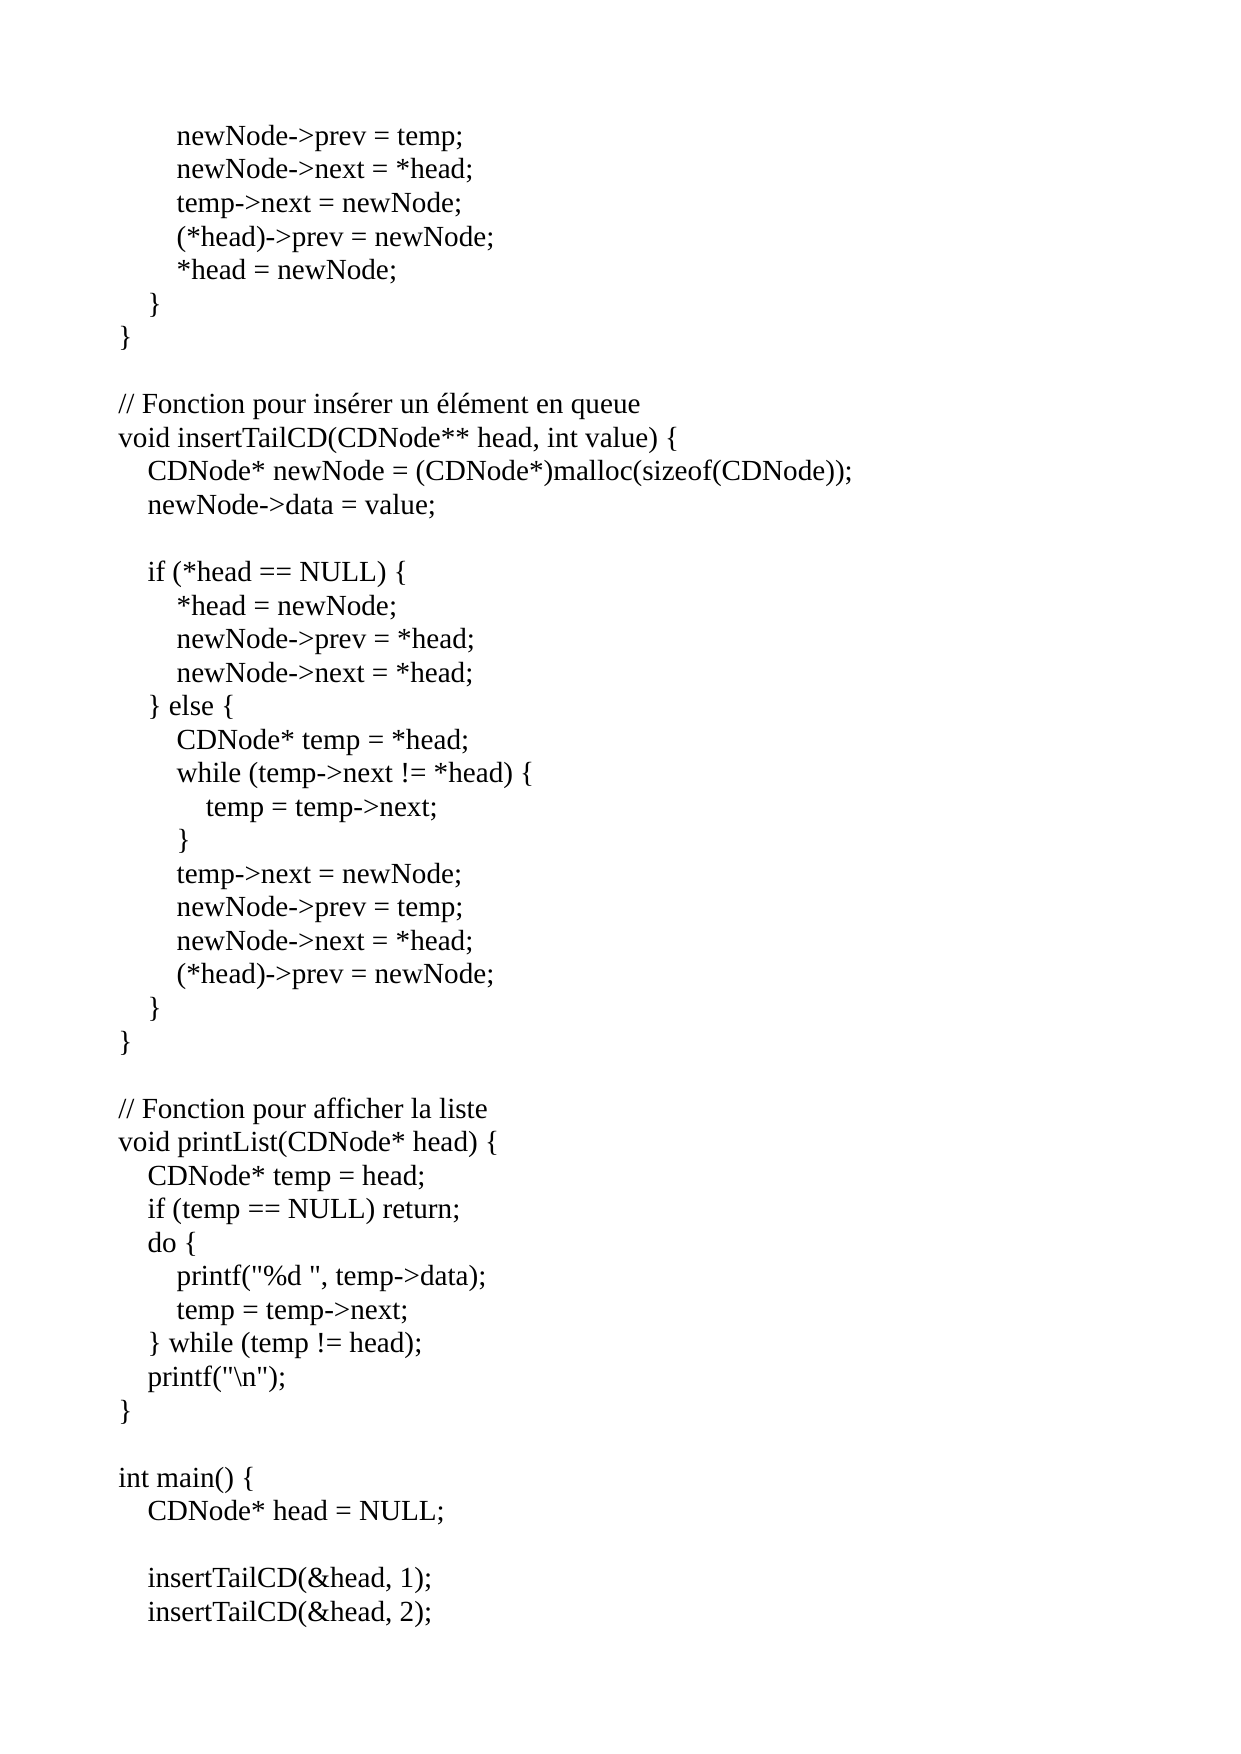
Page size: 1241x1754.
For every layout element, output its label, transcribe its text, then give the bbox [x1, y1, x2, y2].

text } [118, 286, 1122, 319]
text newNode->prev = *head; [118, 621, 1122, 655]
text temp = temp->next; [118, 789, 1122, 822]
text } [118, 822, 1122, 856]
text (*head)->prev = newNode; [118, 219, 1122, 252]
text } while (temp != head); [118, 1326, 1122, 1359]
text CDNode* head = NULL; [118, 1493, 1122, 1527]
text while (temp->next != *head) { [118, 755, 1122, 789]
text } else { [118, 688, 1122, 722]
text *head = newNode; [118, 588, 1122, 621]
text } [118, 319, 1122, 353]
text CDNode* temp = head; [118, 1158, 1122, 1191]
text temp->next = newNode; [118, 856, 1122, 889]
text (*head)->prev = newNode; [118, 957, 1122, 990]
text } [118, 1393, 1122, 1426]
text do { [118, 1225, 1122, 1258]
text *head = newNode; [118, 252, 1122, 286]
text } [118, 990, 1122, 1024]
text temp->next = newNode; [118, 185, 1122, 219]
text void insertTailCD(CDNode** head, int value) { [118, 420, 1122, 453]
text CDNode* newNode = (CDNode*)malloc(sizeof(CDNode)); [118, 453, 1122, 487]
text newNode->prev = temp; [118, 889, 1122, 923]
text // Fonction pour afficher la liste [118, 1091, 1122, 1124]
text newNode->prev = temp; [118, 118, 1122, 152]
text } [118, 1024, 1122, 1057]
text newNode->next = *head; [118, 152, 1122, 185]
text void printList(CDNode* head) { [118, 1124, 1122, 1158]
text newNode->next = *head; [118, 923, 1122, 957]
text newNode->next = *head; [118, 655, 1122, 688]
text if (*head == NULL) { [118, 554, 1122, 588]
text temp = temp->next; [118, 1292, 1122, 1326]
text newNode->data = value; [118, 487, 1122, 521]
text insertTailCD(&head, 1); [118, 1560, 1122, 1594]
text CDNode* temp = *head; [118, 722, 1122, 755]
text // Fonction pour insérer un élément en queue [118, 386, 1122, 420]
text int main() { [118, 1460, 1122, 1493]
text insertTailCD(&head, 2); [118, 1594, 1122, 1627]
text printf("%d ", temp->data); [118, 1258, 1122, 1292]
text printf("\n"); [118, 1359, 1122, 1393]
text if (temp == NULL) return; [118, 1191, 1122, 1225]
